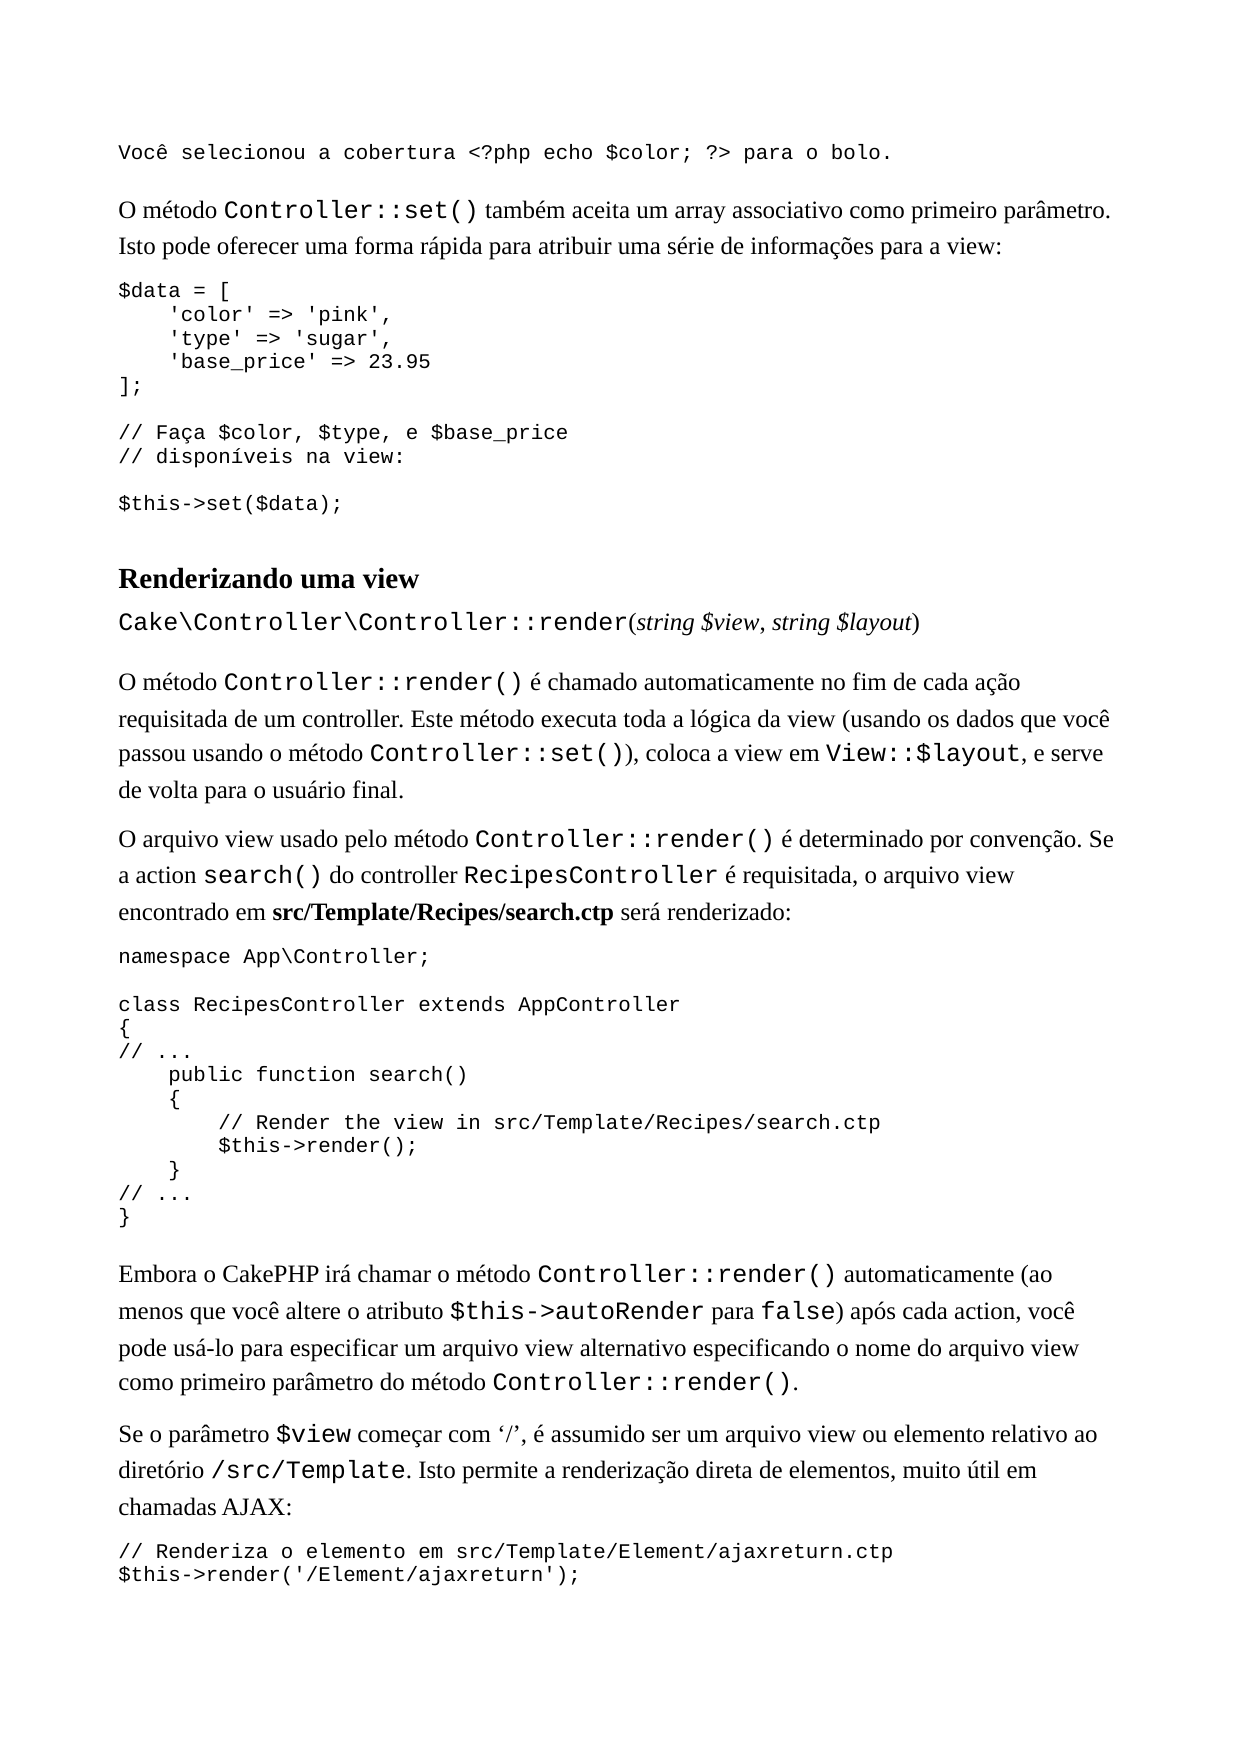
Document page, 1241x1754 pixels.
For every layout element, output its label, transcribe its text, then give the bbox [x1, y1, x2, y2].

text // Faça $color, $type, e $base_price [118, 422, 1122, 446]
text ]; [118, 375, 1122, 399]
text 'color' => 'pink', [118, 304, 1122, 328]
text $data = [ [118, 281, 1122, 304]
text O método Controller::render() é chamado automaticamente no fim de cada ação requisitada de um controller. Este método executa toda a lógica da view (usando os dados que você passou usando o método Controller::set()), coloca a view em View::$layout, e serve de volta para o usuário final. [118, 667, 1122, 804]
text Se o parâmetro $view começar com ‘/’, é assumido ser um arquivo view ou elemento relativo ao diretório /src/Template. Isto permite a renderização direta de elementos, muito útil em chamadas AJAX: [118, 1419, 1122, 1521]
text O arquivo view usado pelo método Controller::render() é determinado por convenção. Se a action search() do controller RecipesController é requisitada, o arquivo view encontrado em src/Template/Recipes/search.ctp será renderizado: [118, 824, 1122, 926]
text $this->set($data); [118, 493, 1122, 517]
text { [118, 1088, 1122, 1112]
text // disponíveis na view: [118, 446, 1122, 470]
text Embora o CakePHP irá chamar o método Controller::render() automaticamente (ao menos que você altere o atributo $this->autoRender para false) após cada action, você pode usá-lo para especificar um arquivo view alternativo especificando o nome do arquivo view como primeiro parâmetro do método Controller::render(). [118, 1259, 1122, 1398]
text $this->render('/Element/ajaxreturn'); [118, 1564, 1122, 1588]
text Você selecionou a cobertura <?php echo $color; ?> para o bolo. [118, 142, 1122, 165]
text class RecipesController extends AppController [118, 993, 1122, 1017]
text $this->render(); [118, 1135, 1122, 1159]
subtitle Cake\Controller\Controller::render(string $view, string $layout) [118, 607, 1122, 638]
text // ... [118, 1183, 1122, 1206]
text // Render the view in src/Template/Recipes/search.ctp [118, 1112, 1122, 1135]
text namespace App\Controller; [118, 946, 1122, 970]
text } [118, 1159, 1122, 1183]
text } [118, 1206, 1122, 1230]
text // Renderiza o elemento em src/Template/Element/ajaxreturn.ctp [118, 1541, 1122, 1564]
subtitle Renderizando uma view [118, 561, 1122, 594]
text // ... [118, 1041, 1122, 1064]
text { [118, 1017, 1122, 1041]
text public function search() [118, 1064, 1122, 1088]
text 'base_price' => 23.95 [118, 351, 1122, 375]
text 'type' => 'sugar', [118, 328, 1122, 351]
text O método Controller::set() também aceita um array associativo como primeiro parâmetro. Isto pode oferecer uma forma rápida para atribuir uma série de informações para a view: [118, 195, 1122, 260]
